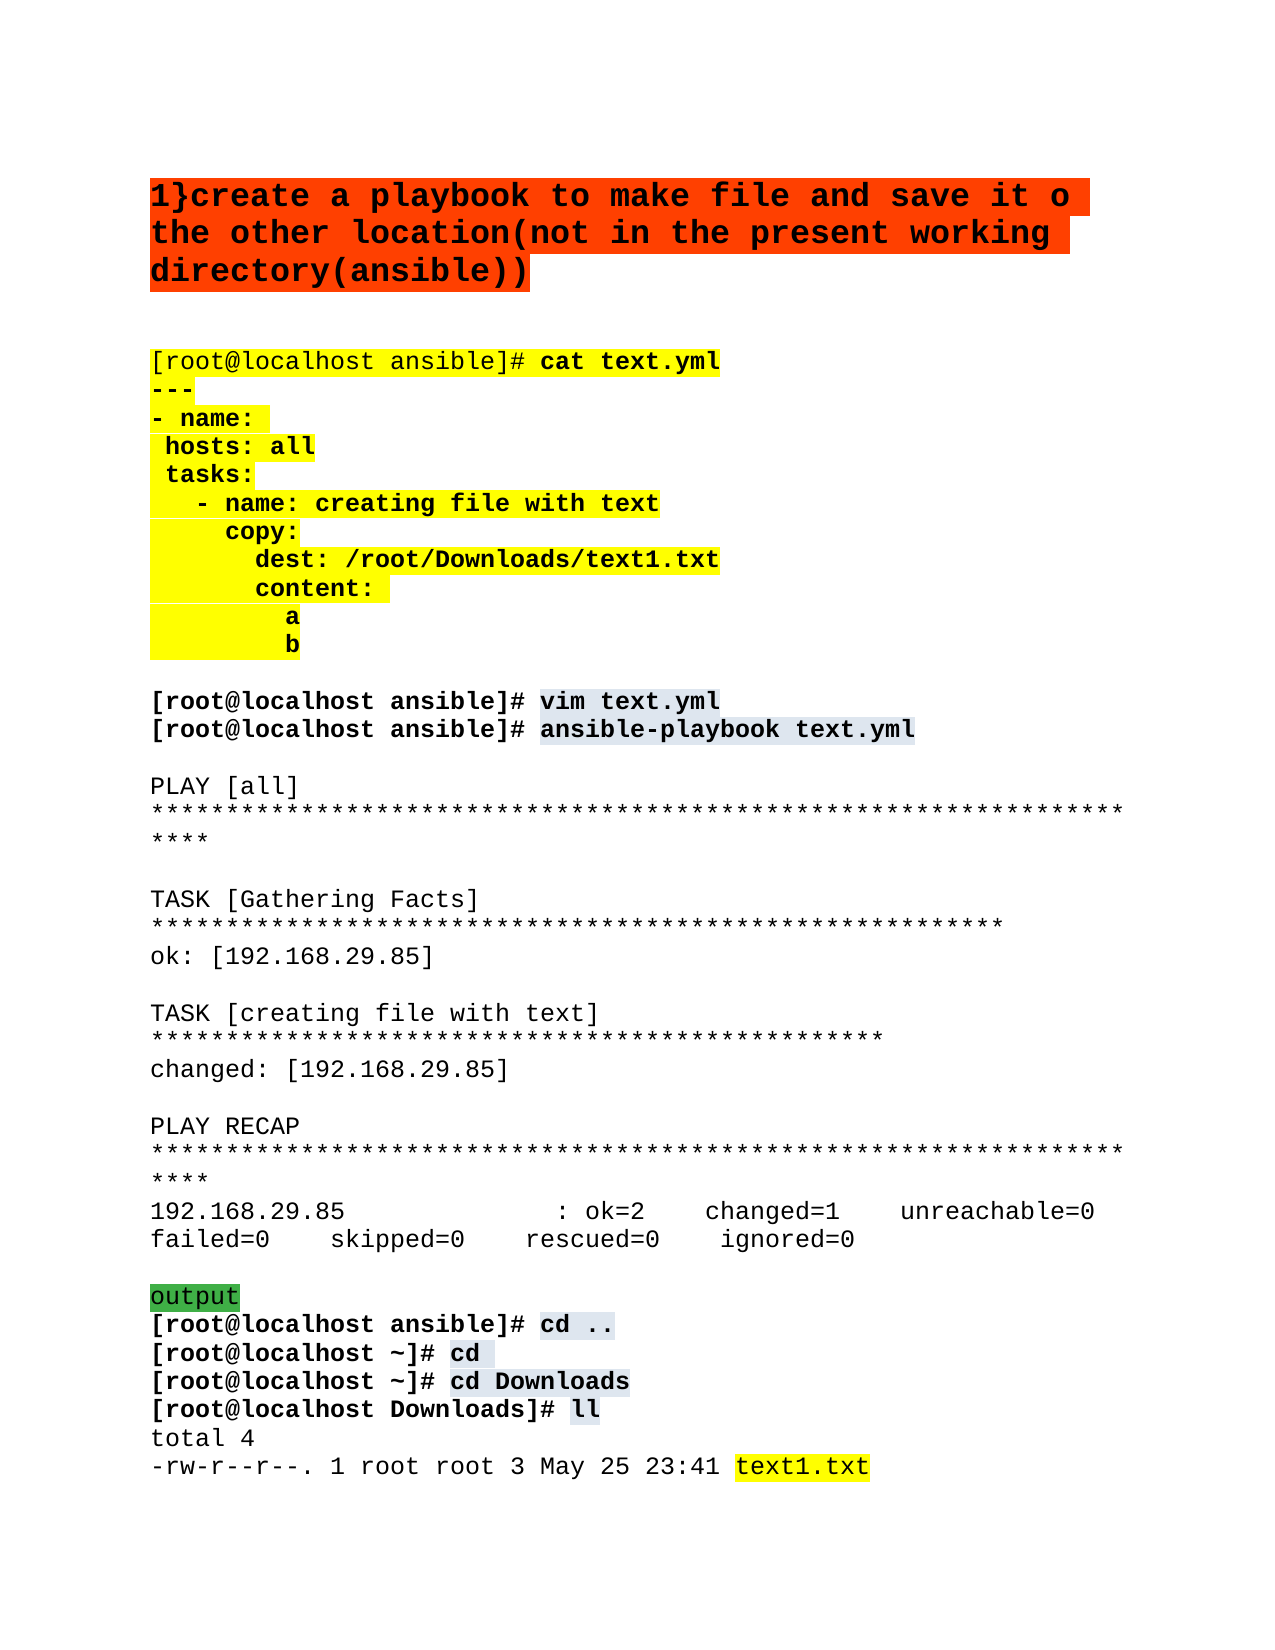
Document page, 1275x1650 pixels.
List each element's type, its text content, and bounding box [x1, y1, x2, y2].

text b [150, 632, 1125, 660]
text -rw-r--r--. 1 root root 3 May 25 23:41 text1.txt [150, 1453, 1125, 1482]
text tasks: [150, 462, 1125, 490]
text [root@localhost ansible]# cd .. [150, 1312, 1125, 1340]
text content: [150, 575, 1125, 603]
text [root@localhost Downloads]# ll [150, 1397, 1125, 1425]
text TASK [creating file with text] ************************************************* [150, 1000, 1125, 1057]
text output [150, 1283, 1125, 1312]
text - name: [150, 405, 1125, 433]
text [root@localhost ~]# cd [150, 1340, 1125, 1368]
text [root@localhost ~]# cd Downloads [150, 1368, 1125, 1397]
text --- [150, 377, 1125, 405]
text - name: creating file with text [150, 490, 1125, 518]
text 1}create a playbook to make file and save it o the other location(not in the present working directory(ansible)) [150, 178, 1125, 292]
text [root@localhost ansible]# cat text.yml [150, 348, 1125, 377]
text ok: [192.168.29.85] [150, 943, 1125, 972]
text changed: [192.168.29.85] [150, 1057, 1125, 1085]
text 192.168.29.85 : ok=2 changed=1 unreachable=0 failed=0 skipped=0 rescued=0 ignored=0 [150, 1198, 1125, 1255]
text copy: [150, 518, 1125, 547]
text [root@localhost ansible]# vim text.yml [150, 688, 1125, 717]
text [root@localhost ansible]# ansible-playbook text.yml [150, 717, 1125, 745]
text PLAY [all] ********************************************************************* [150, 773, 1125, 858]
text TASK [Gathering Facts] ********************************************************* [150, 887, 1125, 943]
text PLAY RECAP ********************************************************************* [150, 1113, 1125, 1198]
text hosts: all [150, 433, 1125, 462]
text total 4 [150, 1425, 1125, 1453]
text dest: /root/Downloads/text1.txt [150, 547, 1125, 575]
text a [150, 603, 1125, 632]
